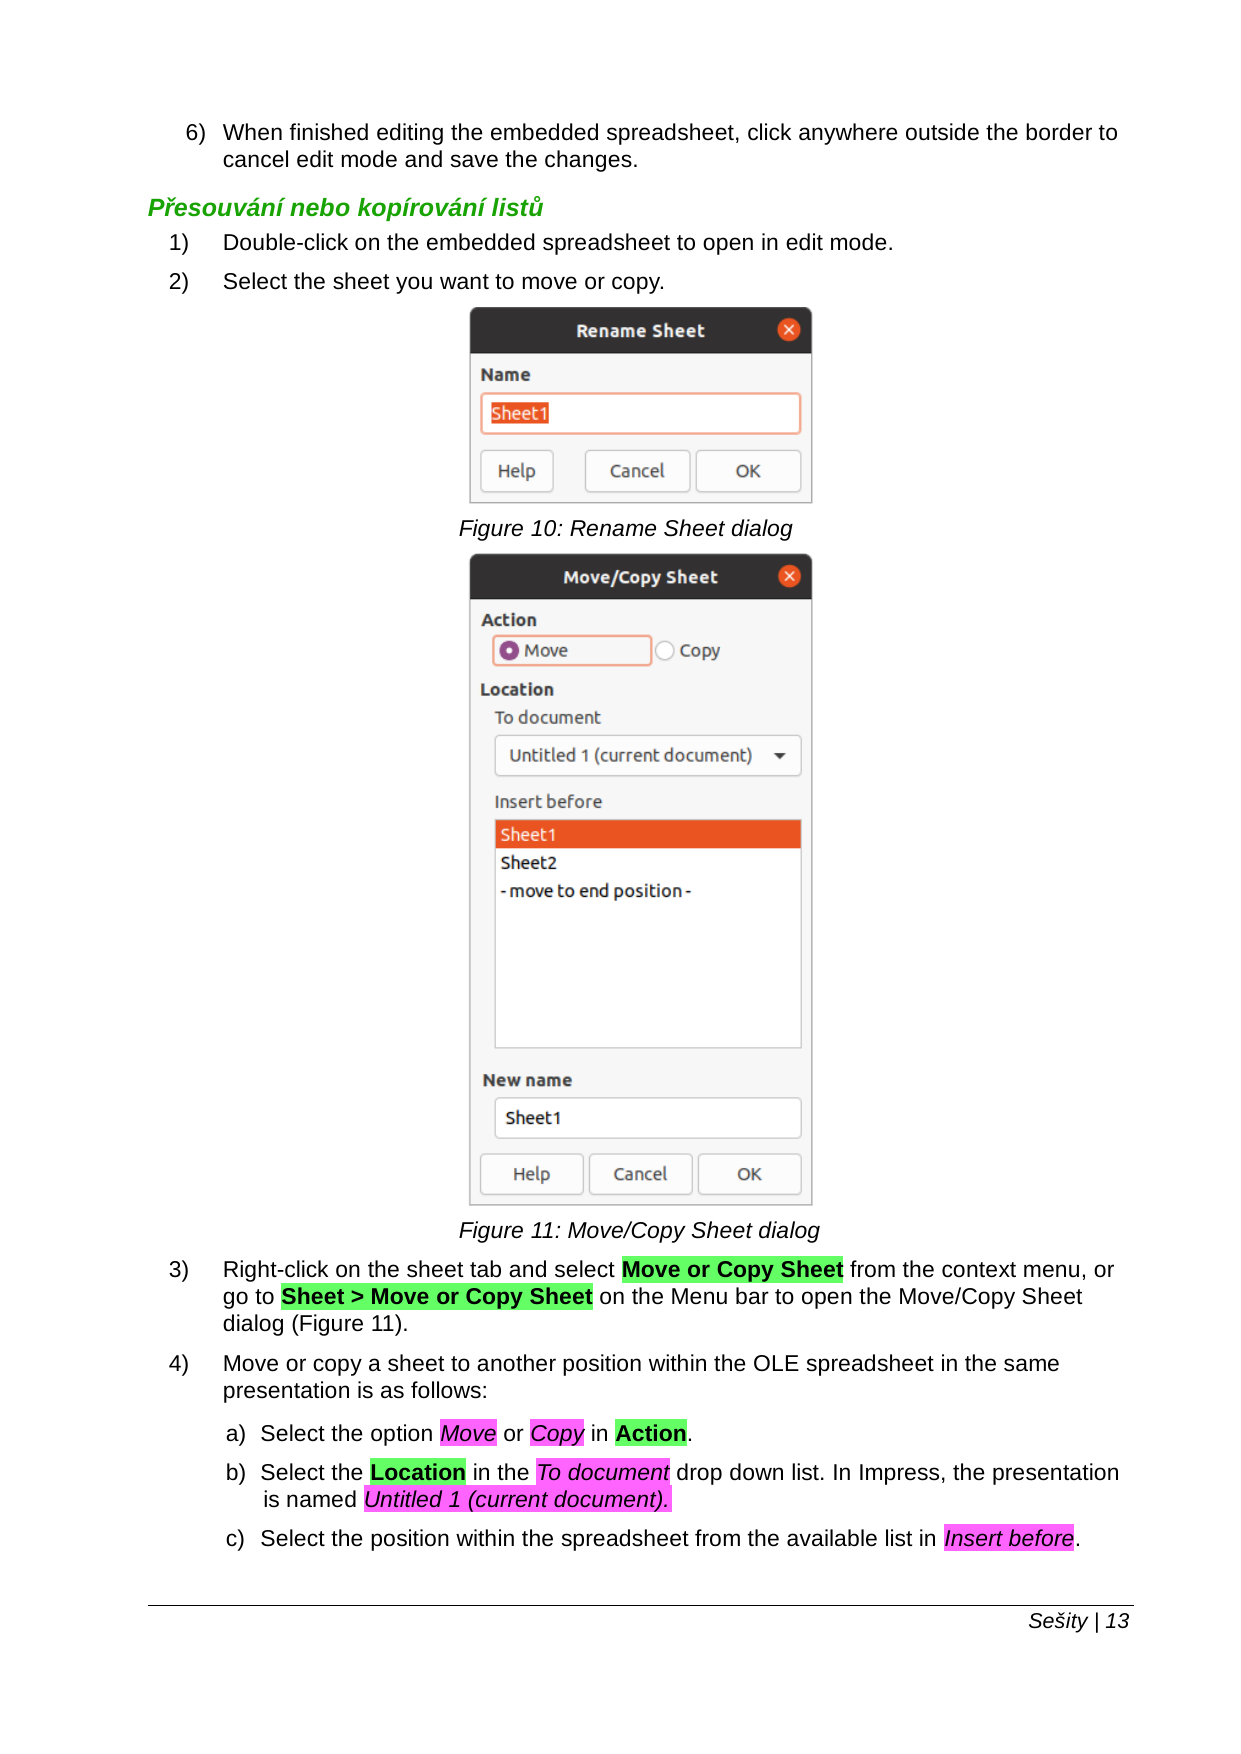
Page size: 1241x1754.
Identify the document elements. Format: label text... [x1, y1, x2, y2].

list When finished editing the embedded spreadsheet, click anywhere outside the border to cancel edit mode and save the changes. [206, 118, 1134, 172]
list Move or copy a sheet to another position within the OLE spreadsheet in the same presentation is as follows: [189, 1349, 1134, 1403]
picture [458, 553, 824, 1217]
list Double-click on the embedded spreadsheet to open in edit mode. [189, 228, 1134, 255]
list Select the option Move or Copy in Action. [223, 1416, 1134, 1449]
subtitle Přesouvání nebo kopírování listů [148, 193, 1134, 222]
text Figure 11: Move/Copy Sheet dialog [458, 1217, 823, 1244]
picture [458, 307, 824, 515]
text Figure 10: Rename Sheet dialog [458, 515, 823, 541]
list Right-click on the sheet tab and select Move or Copy Sheet from the context menu, or go to Sheet > Move or Copy Sheet on the Menu bar to open the Move/Copy Sheet dialog (Figure 11). [189, 1256, 1134, 1337]
list Select the sheet you want to move or copy. [189, 267, 1134, 294]
list Select the Location in the To document drop down list. In Impress, the presentation is named Untitled 1 (current document). [223, 1455, 1134, 1515]
list Select the position within the spreadsheet from the available list in Insert before. [223, 1521, 1134, 1554]
